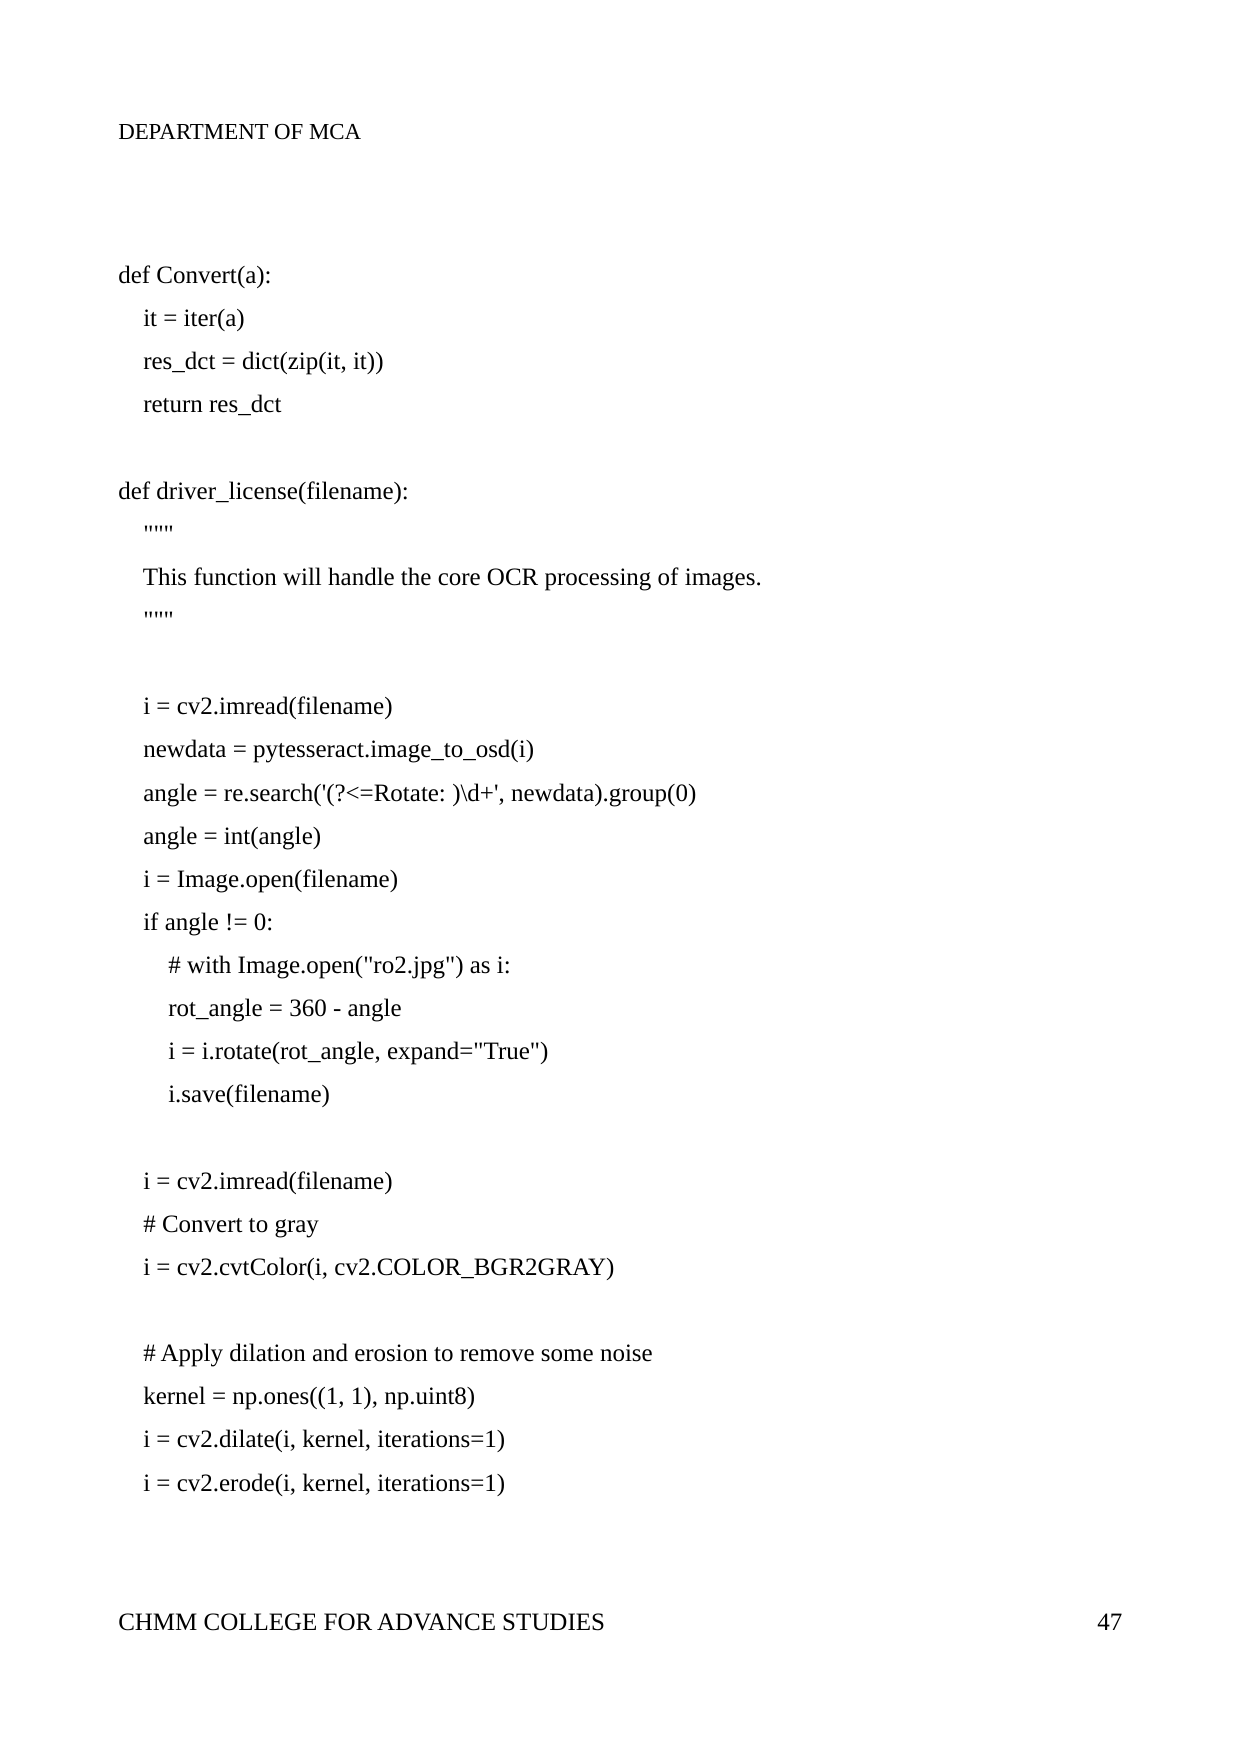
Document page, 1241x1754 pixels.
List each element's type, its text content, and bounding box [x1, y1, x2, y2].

text rot_angle = 360 - angle [118, 993, 1122, 1022]
text # Convert to gray [118, 1209, 1122, 1238]
text i.save(filename) [118, 1079, 1122, 1108]
text it = iter(a) [118, 303, 1122, 332]
text i = Image.open(filename) [118, 864, 1122, 893]
text def Convert(a): [118, 260, 1122, 289]
text if angle != 0: [118, 907, 1122, 936]
text i = cv2.cvtColor(i, cv2.COLOR_BGR2GRAY) [118, 1252, 1122, 1281]
text return res_dct [118, 389, 1122, 418]
text """ [118, 519, 1122, 548]
text # with Image.open("ro2.jpg") as i: [118, 950, 1122, 979]
text def driver_license(filename): [118, 476, 1122, 504]
text i = i.rotate(rot_angle, expand="True") [118, 1036, 1122, 1065]
text newdata = pytesseract.image_to_osd(i) [118, 734, 1122, 763]
text i = cv2.erode(i, kernel, iterations=1) [118, 1468, 1122, 1496]
text i = cv2.imread(filename) [118, 1166, 1122, 1194]
text angle = int(angle) [118, 821, 1122, 849]
text res_dct = dict(zip(it, it)) [118, 346, 1122, 375]
text i = cv2.dilate(i, kernel, iterations=1) [118, 1424, 1122, 1453]
text kernel = np.ones((1, 1), np.uint8) [118, 1381, 1122, 1410]
text This function will handle the core OCR processing of images. [118, 562, 1122, 591]
text angle = re.search('(?<=Rotate: )\d+', newdata).group(0) [118, 778, 1122, 806]
text # Apply dilation and erosion to remove some noise [118, 1338, 1122, 1367]
text i = cv2.imread(filename) [118, 691, 1122, 720]
text """ [118, 605, 1122, 634]
